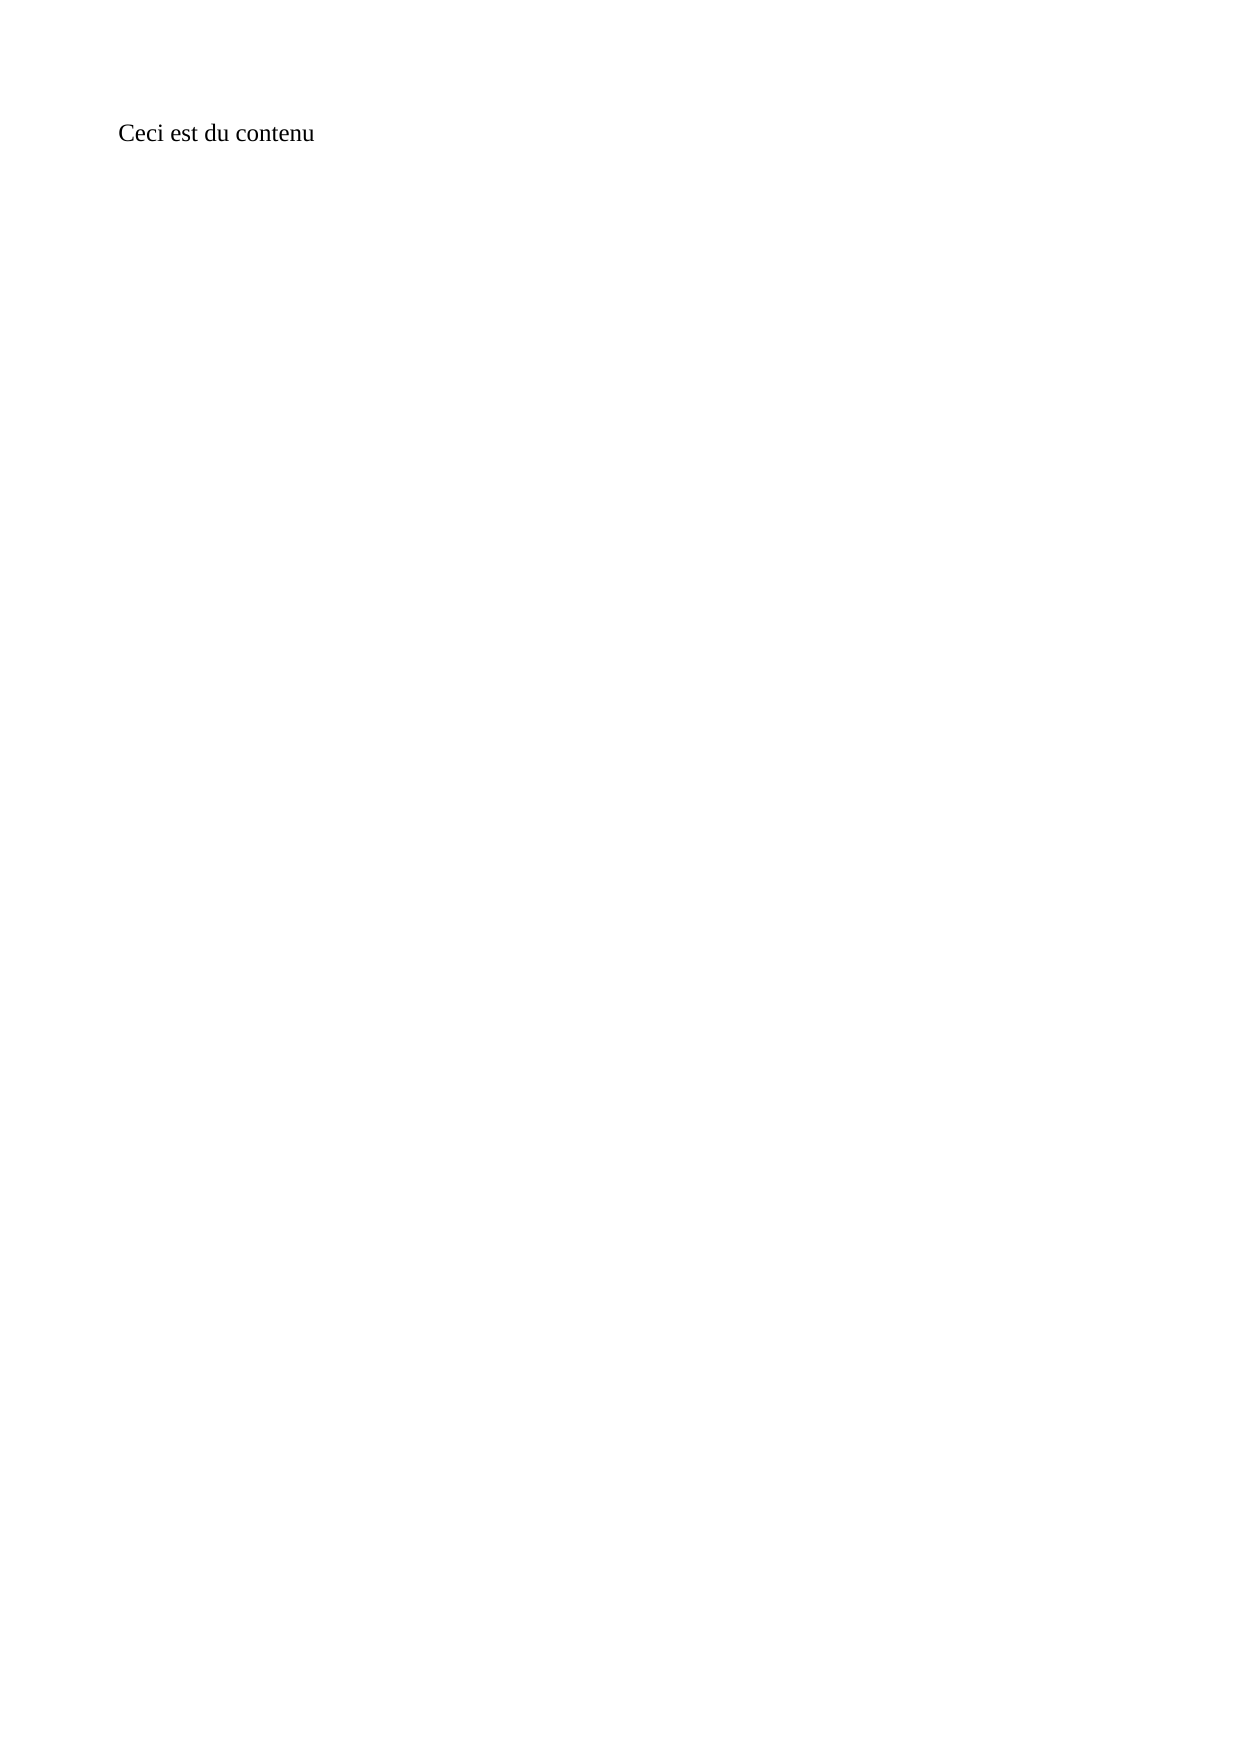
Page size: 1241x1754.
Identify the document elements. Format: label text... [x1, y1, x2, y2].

text Ceci est du contenu [118, 118, 1122, 147]
